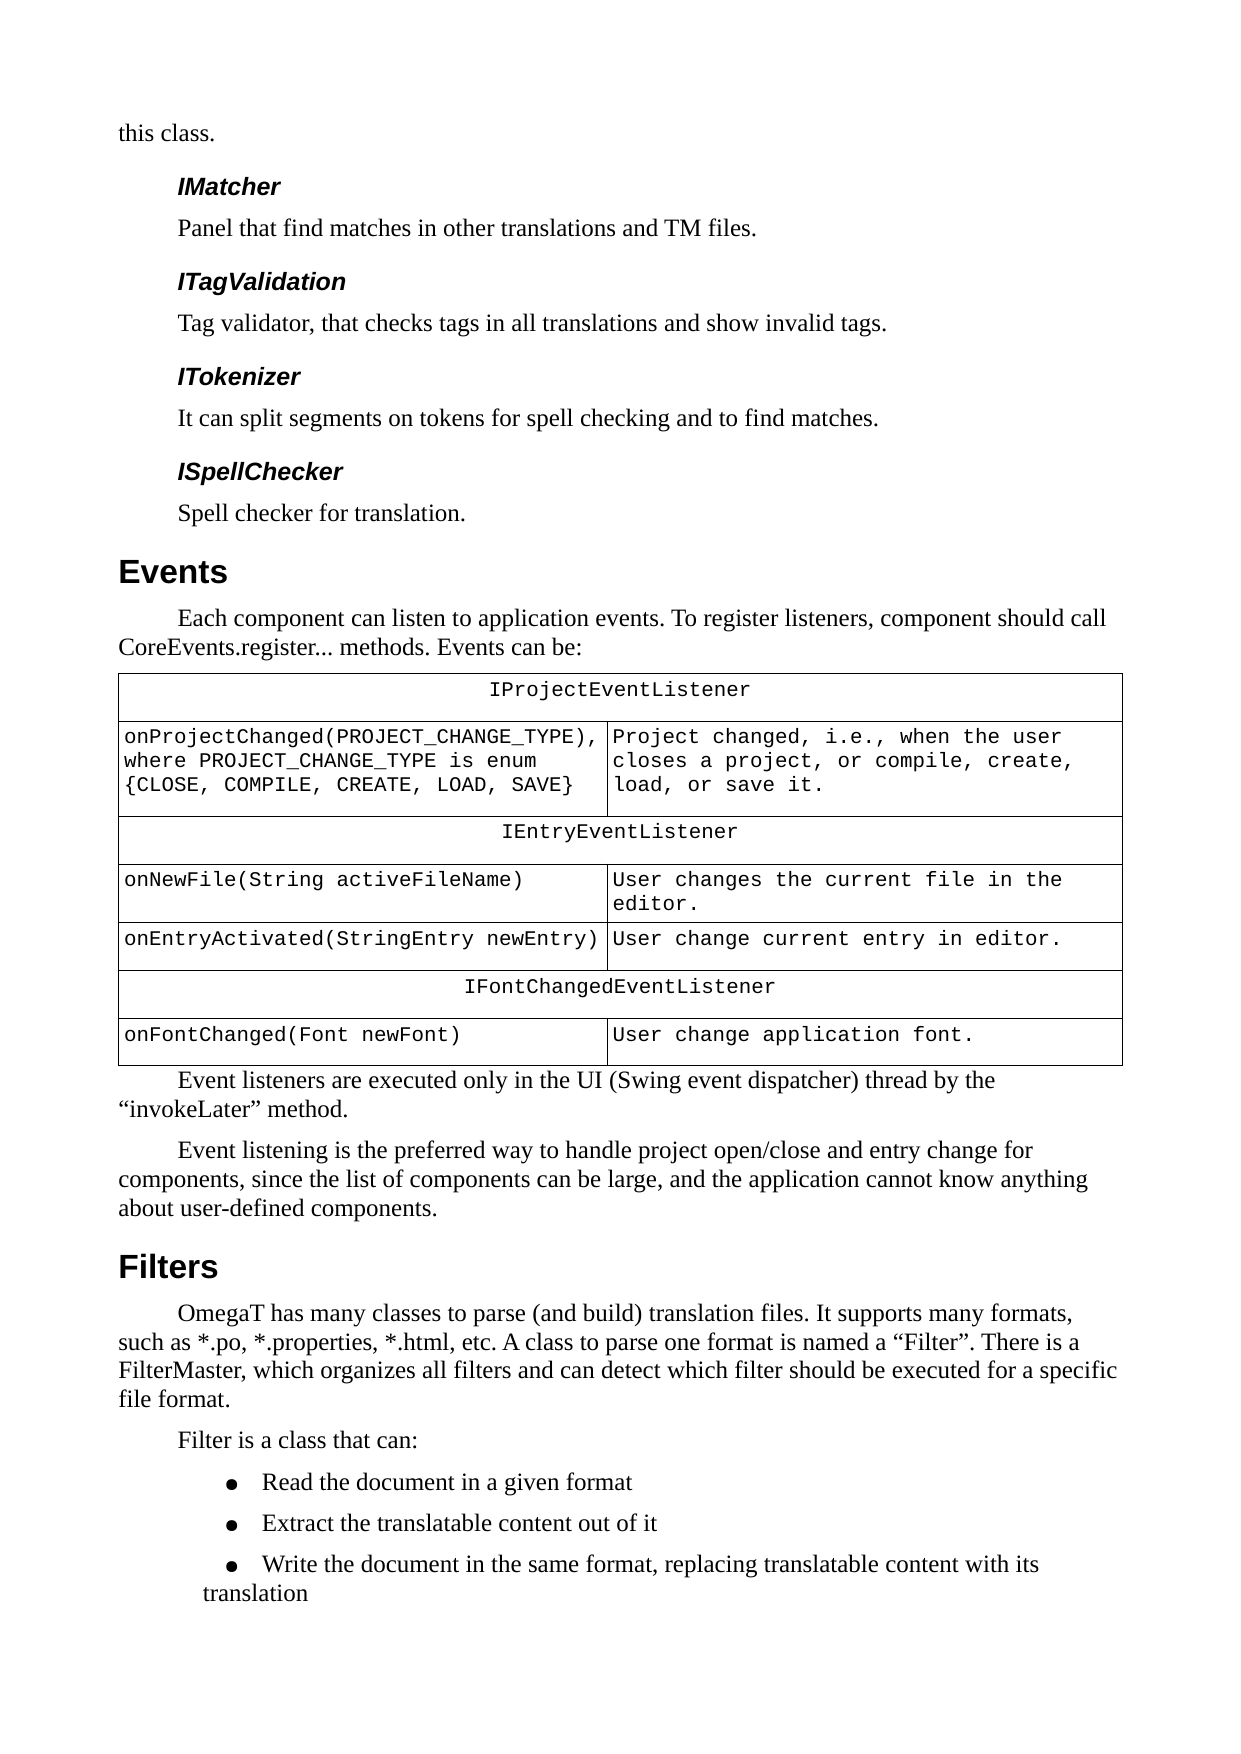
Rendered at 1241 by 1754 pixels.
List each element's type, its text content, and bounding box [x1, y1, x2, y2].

subtitle Events [118, 552, 1122, 591]
text OmegaT has many classes to parse (and build) translation files. It supports many formats, such as *.po, *.properties, *.html, etc. A class to parse one format is named a “Filter”. There is a FilterMaster, which organizes all filters and can detect which filter should be executed for a specific file format. [118, 1298, 1122, 1413]
text Panel that find matches in other translations and TM files. [118, 213, 1122, 242]
list Write the document in the same format, replacing translatable content with its translation [165, 1549, 1122, 1607]
text It can split segments on tokens for spell checking and to find matches. [118, 403, 1122, 432]
text Spell checker for translation. [118, 498, 1122, 527]
text Event listeners are executed only in the UI (Swing event dispatcher) thread by the “invokeLater” method. [118, 1066, 1122, 1123]
subtitle ISpellChecker [177, 457, 1122, 486]
list Extract the translatable content out of it [165, 1508, 1122, 1537]
table_cell onFontChanged(Font newFont) [119, 1019, 607, 1065]
text Each component can listen to application events. To register listeners, component should call CoreEvents.register... methods. Events can be: [118, 603, 1122, 661]
text Tag validator, that checks tags in all translations and show invalid tags. [118, 308, 1122, 337]
table_cell IEntryEventListener [119, 817, 1122, 863]
table_header IProjectEventListener [119, 674, 1122, 721]
subtitle ITokenizer [177, 362, 1122, 391]
table_cell onProjectChanged(PROJECT_CHANGE_TYPE), where PROJECT_CHANGE_TYPE is enum {CLOSE, COMPILE, CREATE, LOAD, SAVE} [119, 722, 607, 816]
table_cell Project changed, i.e., when the user closes a project, or compile, create, load, or save it. [608, 722, 1122, 816]
subtitle IMatcher [177, 172, 1122, 201]
table_cell User change current entry in editor. [608, 923, 1122, 970]
table_cell onNewFile(String activeFileName) [119, 865, 607, 922]
text Event listening is the preferred way to handle project open/close and entry change for components, since the list of components can be large, and the application cannot know anything about user-defined components. [118, 1136, 1122, 1222]
subtitle Filters [118, 1247, 1122, 1285]
table_cell onEntryActivated(StringEntry newEntry) [119, 923, 607, 970]
list Read the document in a given format [165, 1467, 1122, 1495]
text this class. [118, 118, 1122, 147]
table_cell User change application font. [608, 1019, 1122, 1065]
table_cell User changes the current file in the editor. [608, 865, 1122, 922]
subtitle ITagValidation [177, 267, 1122, 296]
text Filter is a class that can: [118, 1425, 1122, 1454]
table_cell IFontChangedEventListener [119, 971, 1122, 1018]
